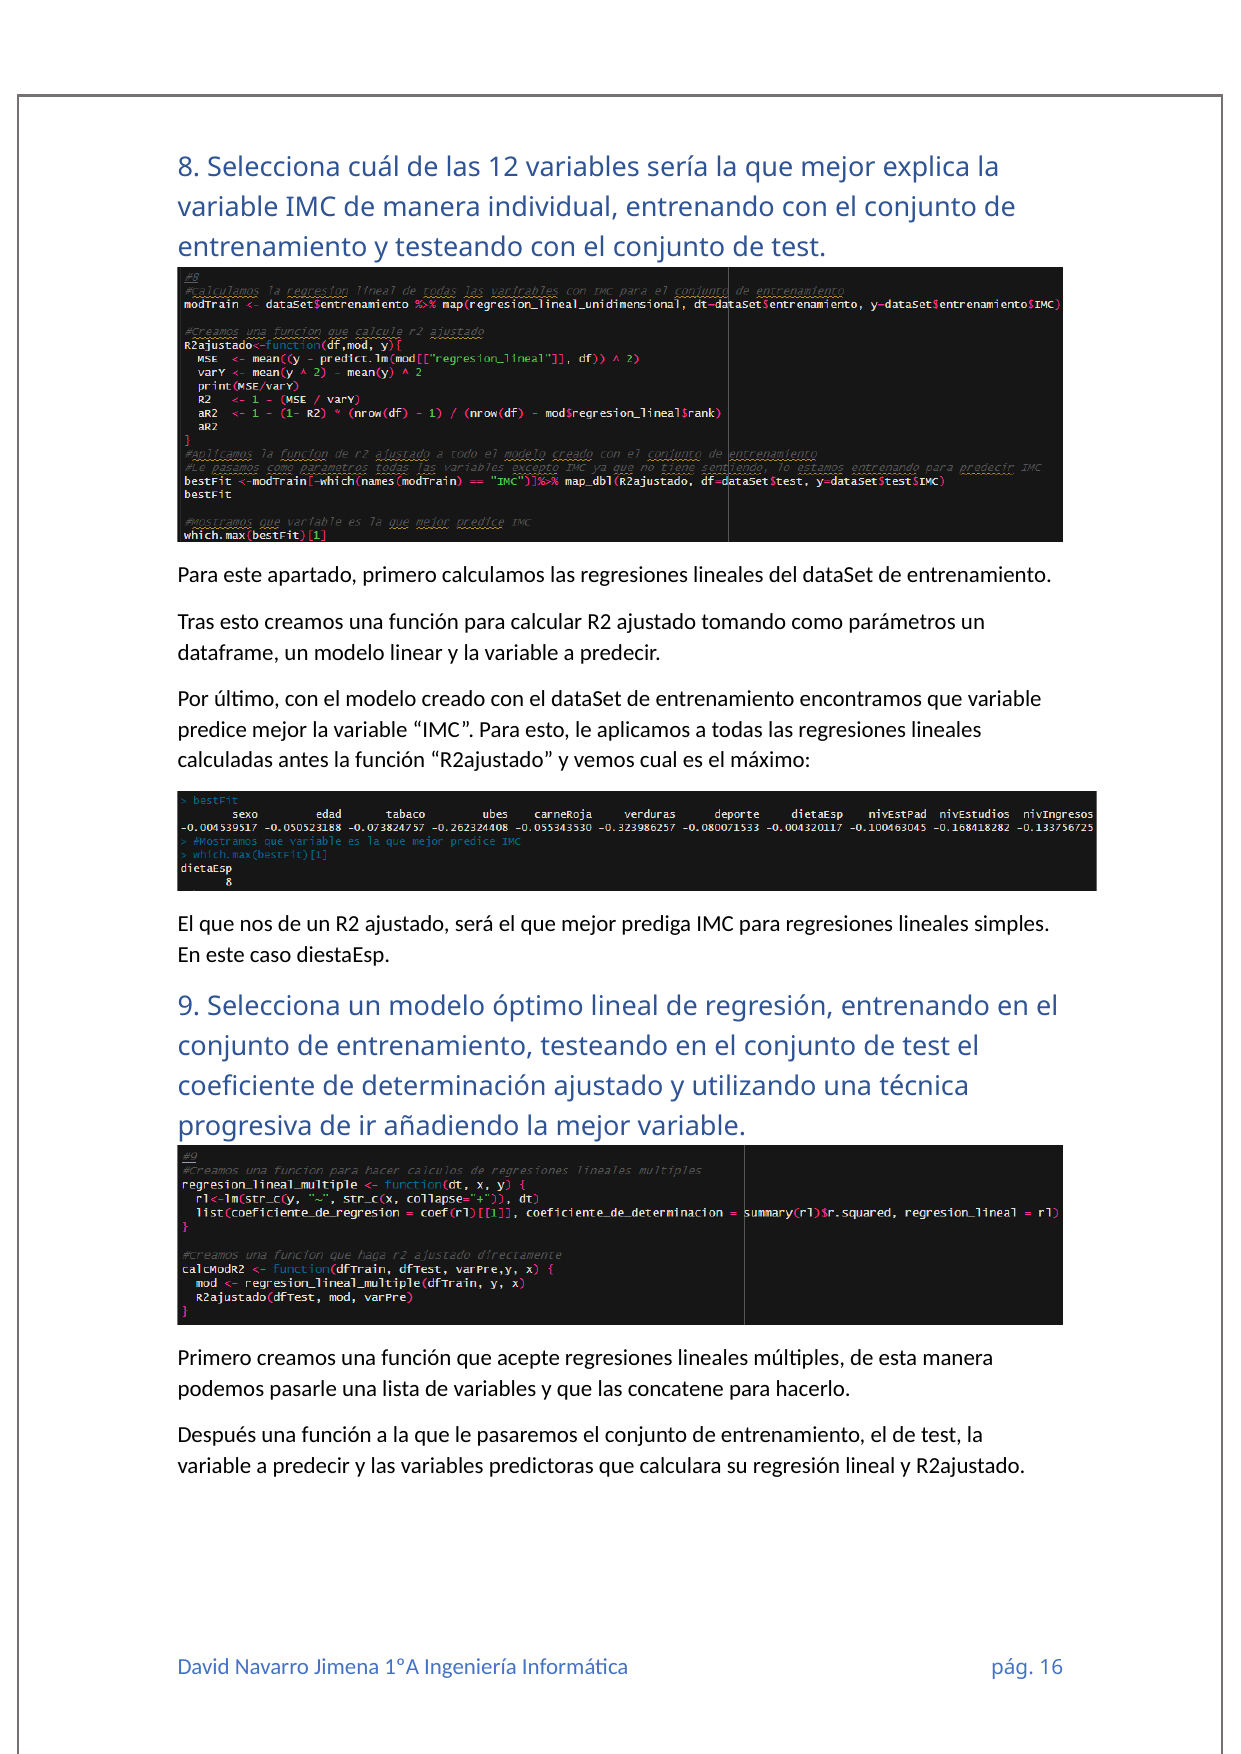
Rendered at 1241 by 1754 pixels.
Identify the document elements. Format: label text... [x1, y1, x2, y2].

subtitle 9. Selecciona un modelo óptimo lineal de regresión, entrenando en el conjunto de entrenamiento, testeando en el conjunto de test el coeficiente de determinación ajustado y utilizando una técnica progresiva de ir añadiendo la mejor variable. [177, 987, 1063, 1143]
picture [177, 267, 1063, 542]
text Tras esto creamos una función para calcular R2 ajustado tomando como parámetros un dataframe, un modelo linear y la variable a predecir. [177, 607, 1063, 666]
text Por último, con el modelo creado con el dataSet de entrenamiento encontramos que variable predice mejor la variable “IMC”. Para esto, le aplicamos a todas las regresiones lineales calculadas antes la función “R2ajustado” y vemos cual es el máximo: [177, 684, 1063, 773]
picture [177, 791, 1097, 891]
picture [177, 1145, 1063, 1325]
subtitle 8. Selecciona cuál de las 12 variables sería la que mejor explica la variable IMC de manera individual, entrenando con el conjunto de entrenamiento y testeando con el conjunto de test. [177, 148, 1063, 264]
text El que nos de un R2 ajustado, será el que mejor prediga IMC para regresiones lineales simples. En este caso diestaEsp. [177, 909, 1063, 968]
text Primero creamos una función que acepte regresiones lineales múltiples, de esta manera podemos pasarle una lista de variables y que las concatene para hacerlo. [177, 1343, 1063, 1402]
text Para este apartado, primero calculamos las regresiones lineales del dataSet de entrenamiento. [177, 561, 1063, 588]
text Después una función a la que le pasaremos el conjunto de entrenamiento, el de test, la variable a predecir y las variables predictoras que calculara su regresión lineal y R2ajustado. [177, 1421, 1063, 1479]
